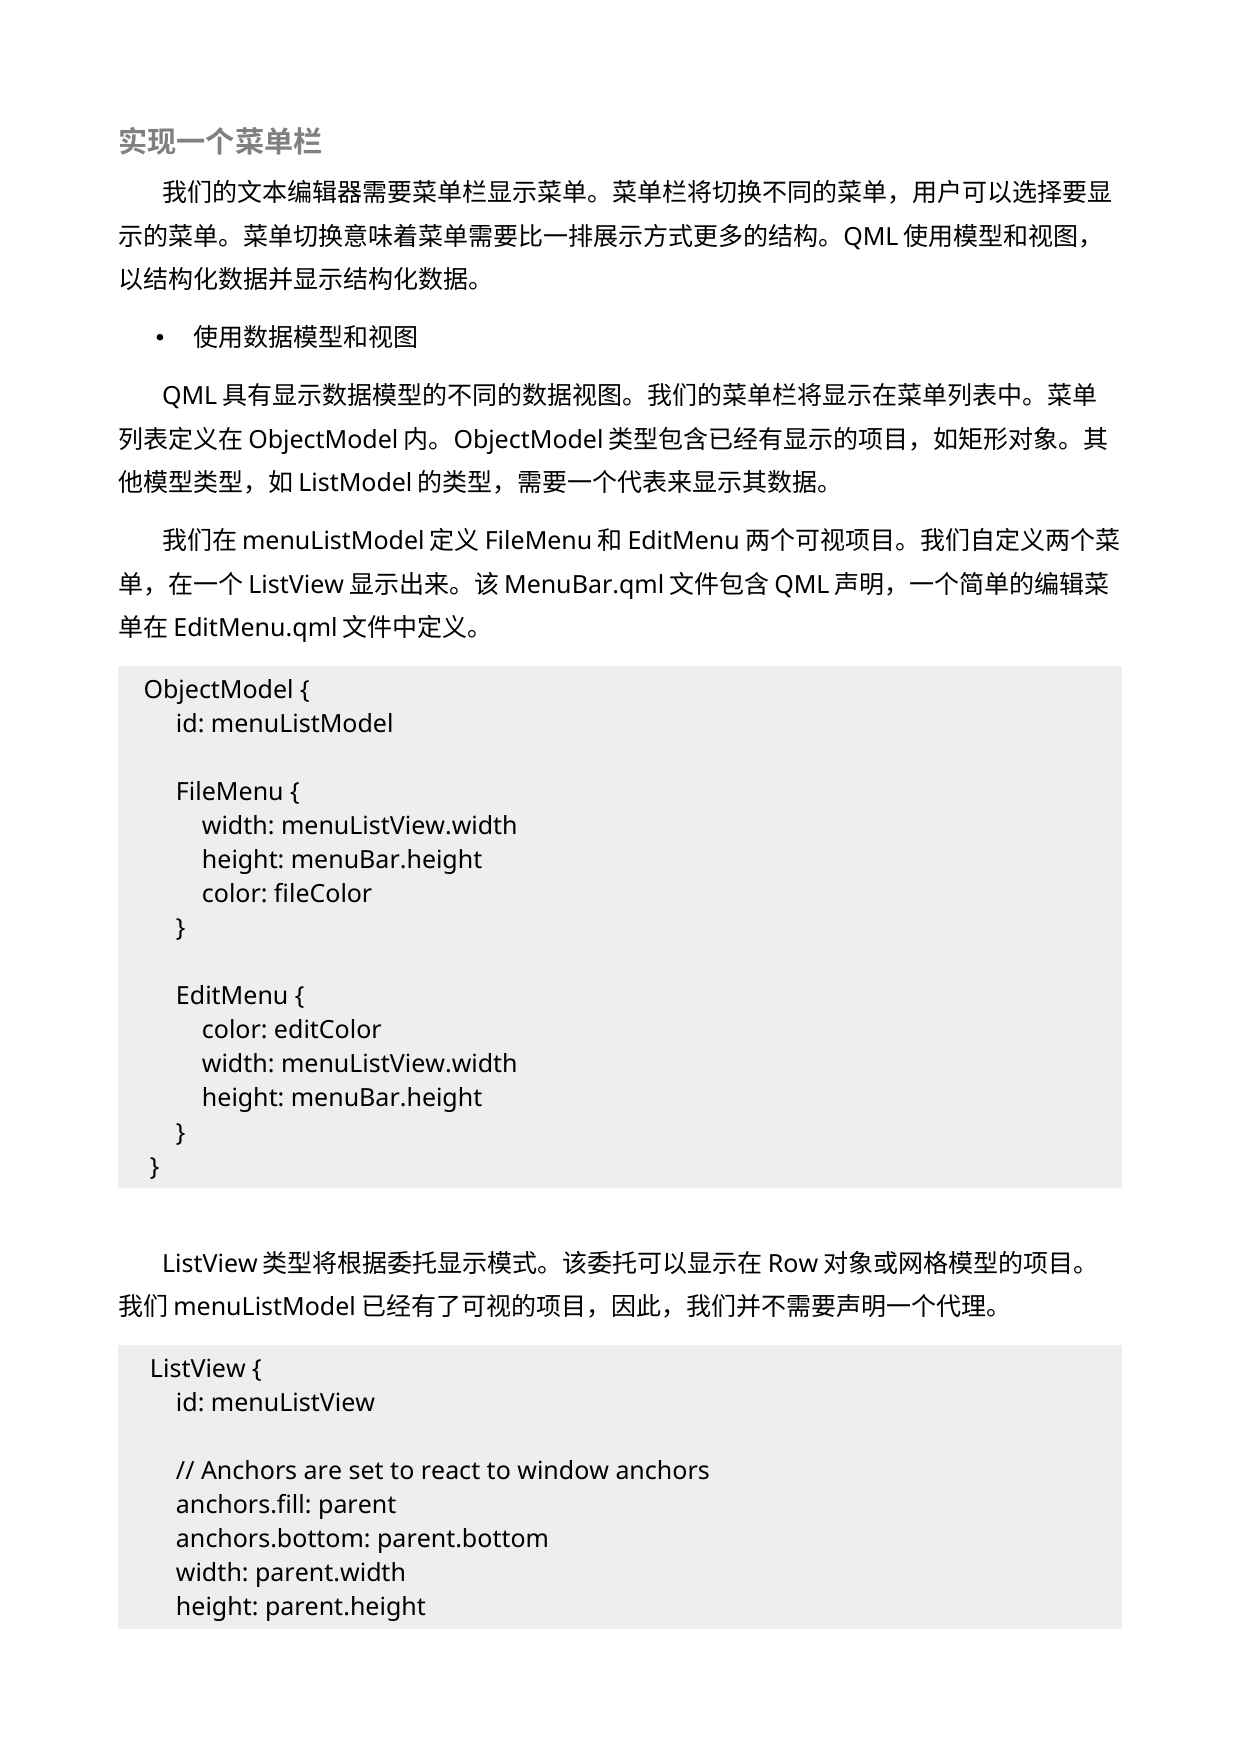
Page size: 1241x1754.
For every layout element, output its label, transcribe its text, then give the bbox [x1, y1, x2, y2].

text 我们在menuListModel定义FileMenu和EditMenu两个可视项目。我们自定义两个菜单，在一个ListView显示出来。该MenuBar.qml文件包含QML声明，一个简单的编辑菜单在EditMenu.qml文件中定义。 [118, 521, 1122, 644]
table_header ObjectModel { id: menuListModel FileMenu { width: menuListView.width height: menuBar.height color: fileColor } EditMenu { color: editColor width: menuListView.width height: menuBar.height } } [118, 666, 1122, 1188]
table_header ListView { id: menuListView // Anchors are set to react to window anchors anchors.fill: parent anchors.bottom: parent.bottom width: parent.width height: parent.height [118, 1345, 1122, 1629]
list 使用数据模型和视图 [156, 318, 1122, 354]
text ListView类型将根据委托显示模式。该委托可以显示在Row对象或网格模型的项目。我们menuListModel已经有了可视的项目，因此，我们并不需要声明一个代理。 [118, 1243, 1122, 1323]
text QML具有显示数据模型的不同的数据视图。我们的菜单栏将显示在菜单列表中。菜单列表定义在ObjectModel内。ObjectModel类型包含已经有显示的项目，如矩形对象。其他模型类型，如ListModel的类型，需要一个代表来显示其数据。 [118, 376, 1122, 499]
text 我们的文本编辑器需要菜单栏显示菜单。菜单栏将切换不同的菜单，用户可以选择要显示的菜单。菜单切换意味着菜单需要比一排展示方式更多的结构。QML使用模型和视图，以结构化数据并显示结构化数据。 [118, 173, 1122, 296]
subtitle 实现一个菜单栏 [118, 118, 1122, 160]
